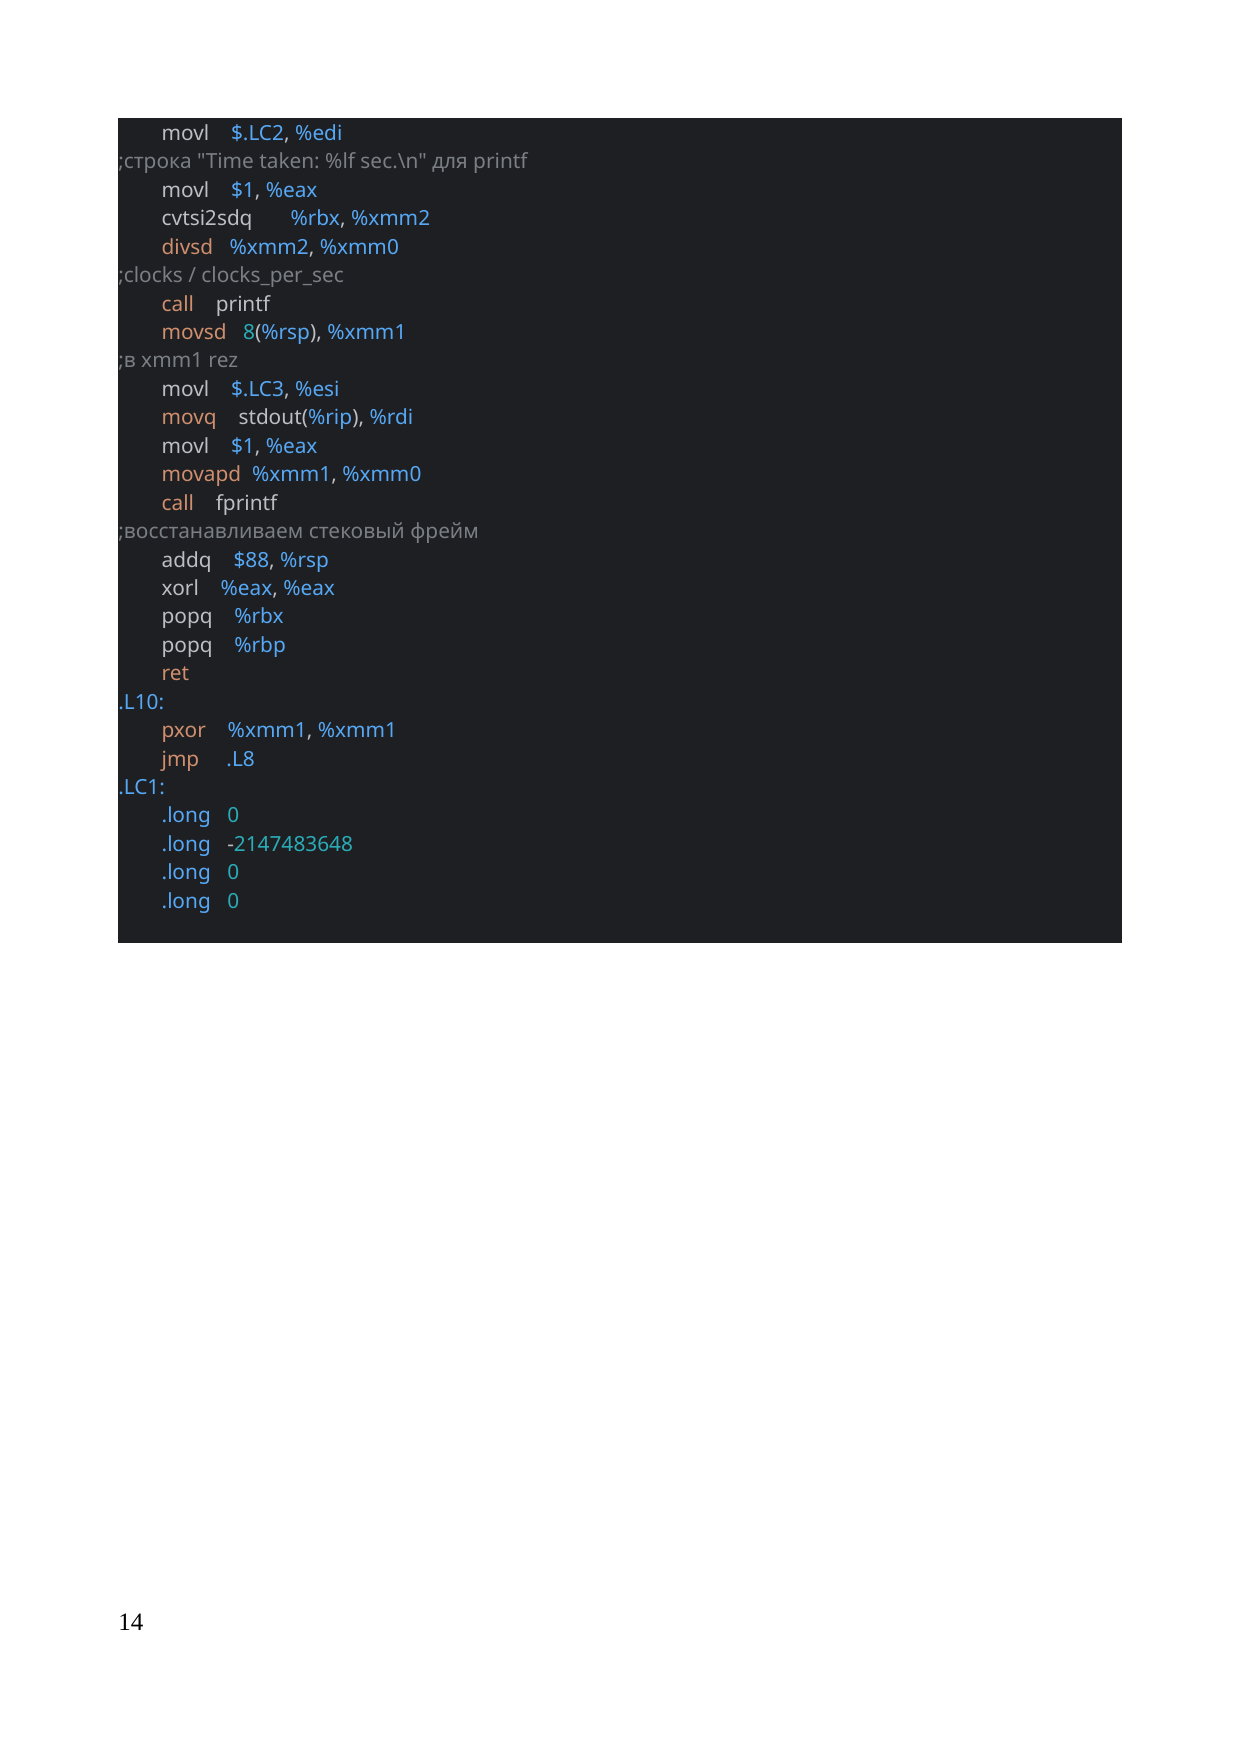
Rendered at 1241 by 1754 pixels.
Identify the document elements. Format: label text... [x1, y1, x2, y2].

text movl $.LC2, %edi ;строка "Time taken: %lf sec.\n" для printf movl $1, %eax cvtsi2sdq %rbx, %xmm2 divsd %xmm2, %xmm0 ;clocks / clocks_per_sec call printf movsd 8(%rsp), %xmm1 ;в xmm1 rez movl $.LC3, %esi movq stdout(%rip), %rdi movl $1, %eax movapd %xmm1, %xmm0 call fprintf ;восстанавливаем стековый фрейм addq $88, %rsp xorl %eax, %eax popq %rbx popq %rbp ret .L10: pxor %xmm1, %xmm1 jmp .L8 .LC1: .long 0 .long -2147483648 .long 0 .long 0 [118, 118, 1122, 943]
